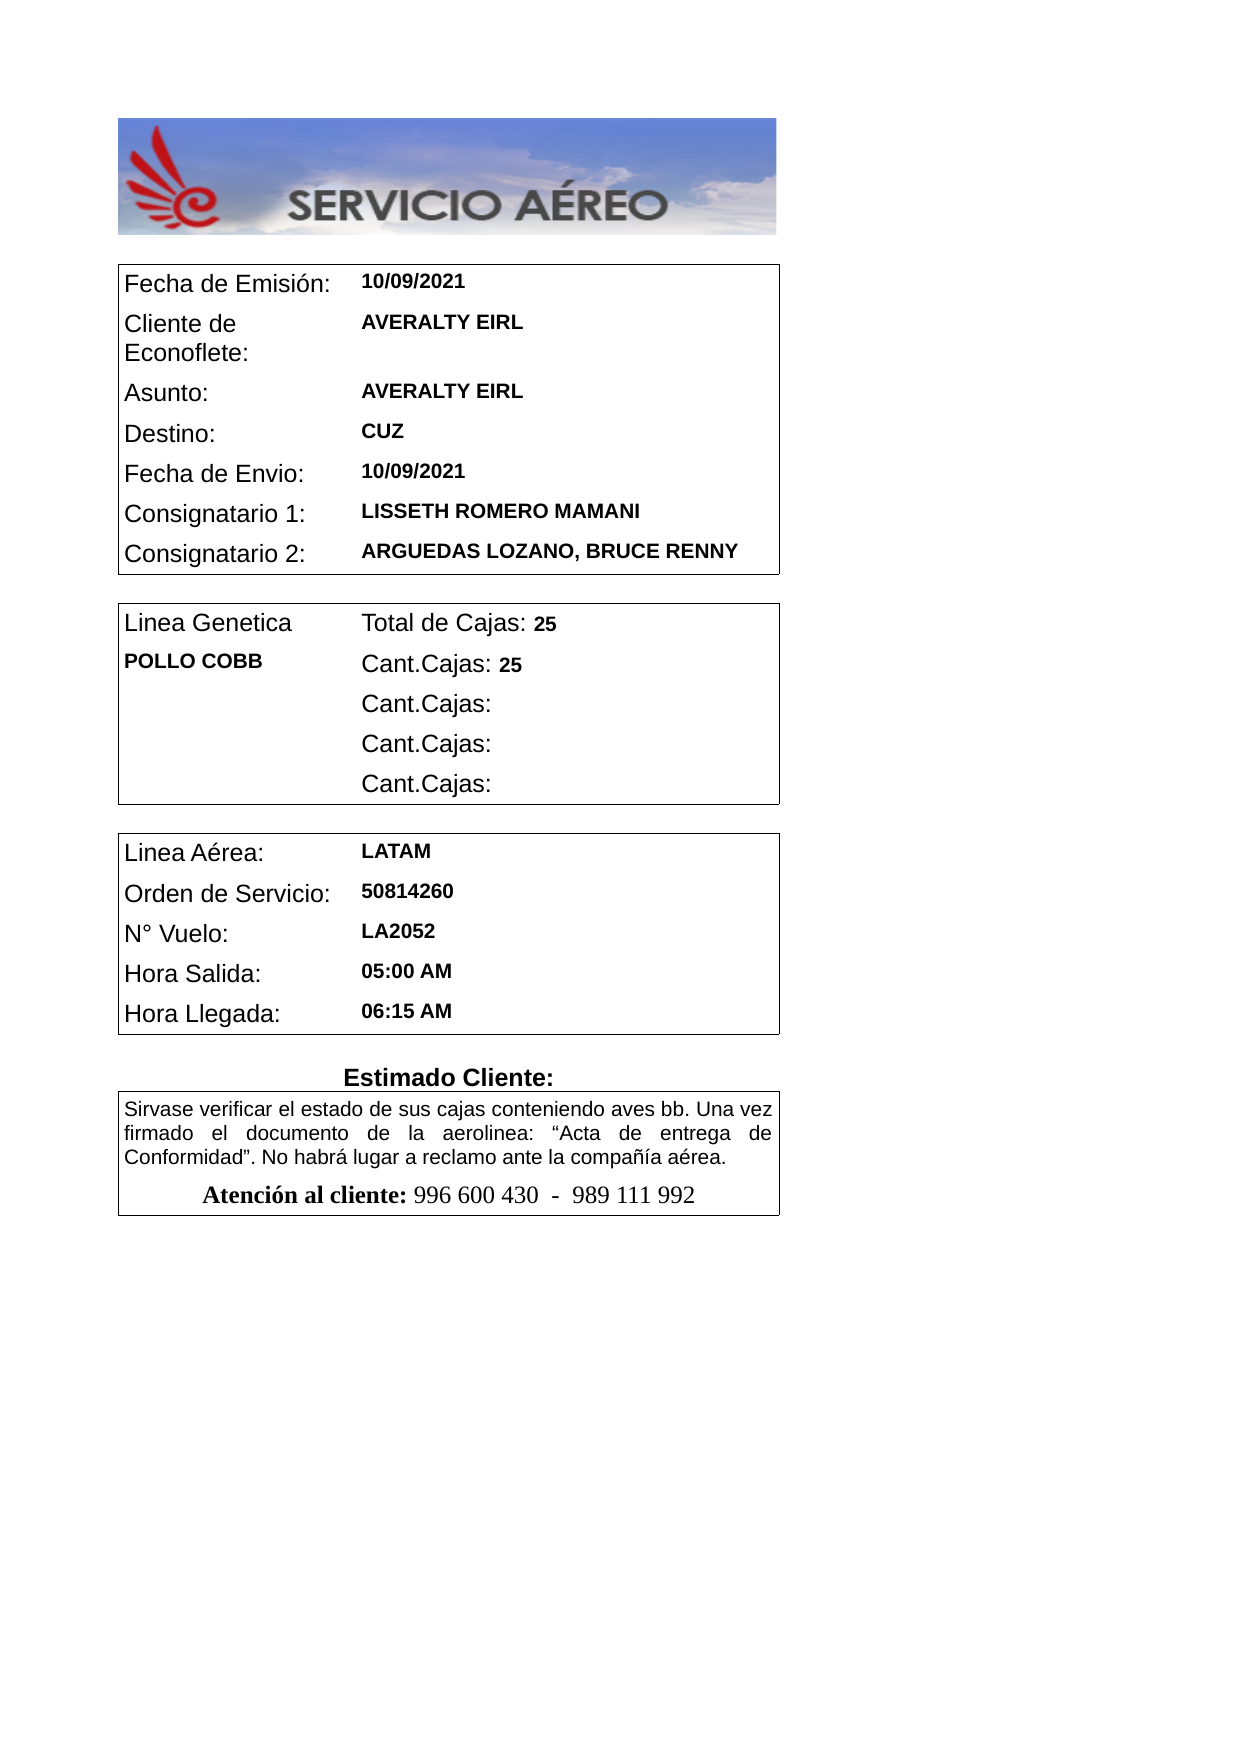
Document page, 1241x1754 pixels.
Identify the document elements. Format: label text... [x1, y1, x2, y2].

table_cell Orden de Servicio: [119, 873, 356, 913]
table_cell 10/09/2021 [356, 453, 779, 493]
table_cell 50814260 [356, 873, 779, 913]
table_cell LISSETH ROMERO MAMANI [356, 493, 779, 533]
table_cell Cant.Cajas: [356, 683, 779, 723]
table_cell Total de Cajas: 25 [356, 604, 779, 643]
table_cell [119, 764, 356, 804]
table_header Fecha de Emisión: [119, 265, 356, 304]
table_cell CUZ [356, 413, 779, 453]
table_cell Hora Salida: [119, 953, 356, 993]
table_cell POLLO COBB [119, 643, 356, 683]
table_cell AVERALTY EIRL [356, 304, 779, 373]
table_cell Cant.Cajas: 25 [356, 643, 779, 683]
table_cell 05:00 AM [356, 953, 779, 993]
table_cell Linea Aérea: [119, 834, 356, 873]
table_cell N° Vuelo: [119, 913, 356, 953]
table_cell LATAM [356, 834, 779, 873]
table_cell [119, 683, 356, 723]
table_cell 06:15 AM [356, 994, 779, 1034]
table_cell Destino: [119, 413, 356, 453]
table_cell [119, 723, 356, 763]
table_cell [118, 575, 356, 603]
table_cell ARGUEDAS LOZANO, BRUCE RENNY [356, 534, 779, 574]
picture [118, 118, 777, 235]
table_cell Cant.Cajas: [356, 723, 779, 763]
table_cell Estimado Cliente: [118, 1035, 779, 1091]
table_cell Cliente de Econoflete: [119, 304, 356, 373]
table_cell Consignatario 2: [119, 534, 356, 574]
table_cell [118, 805, 356, 833]
table_cell AVERALTY EIRL [356, 373, 779, 413]
table_cell Asunto: [119, 373, 356, 413]
table_cell Sirvase verificar el estado de sus cajas conteniendo aves bb. Una vez firmado el documento de la aerolinea: “Acta de entrega de Conformidad”. No habrá lugar a reclamo ante la compañía aérea. [119, 1092, 779, 1175]
table_cell LA2052 [356, 913, 779, 953]
table_cell Cant.Cajas: [356, 764, 779, 804]
table_header 10/09/2021 [356, 265, 779, 304]
table_cell Fecha de Envio: [119, 453, 356, 493]
table_cell Linea Genetica [119, 604, 356, 643]
table_cell Atención al cliente: 996 600 430 - 989 111 992 [119, 1175, 779, 1215]
table_cell [356, 575, 779, 603]
table_cell Consignatario 1: [119, 493, 356, 533]
table_cell [356, 805, 779, 833]
table_cell Hora Llegada: [119, 994, 356, 1034]
